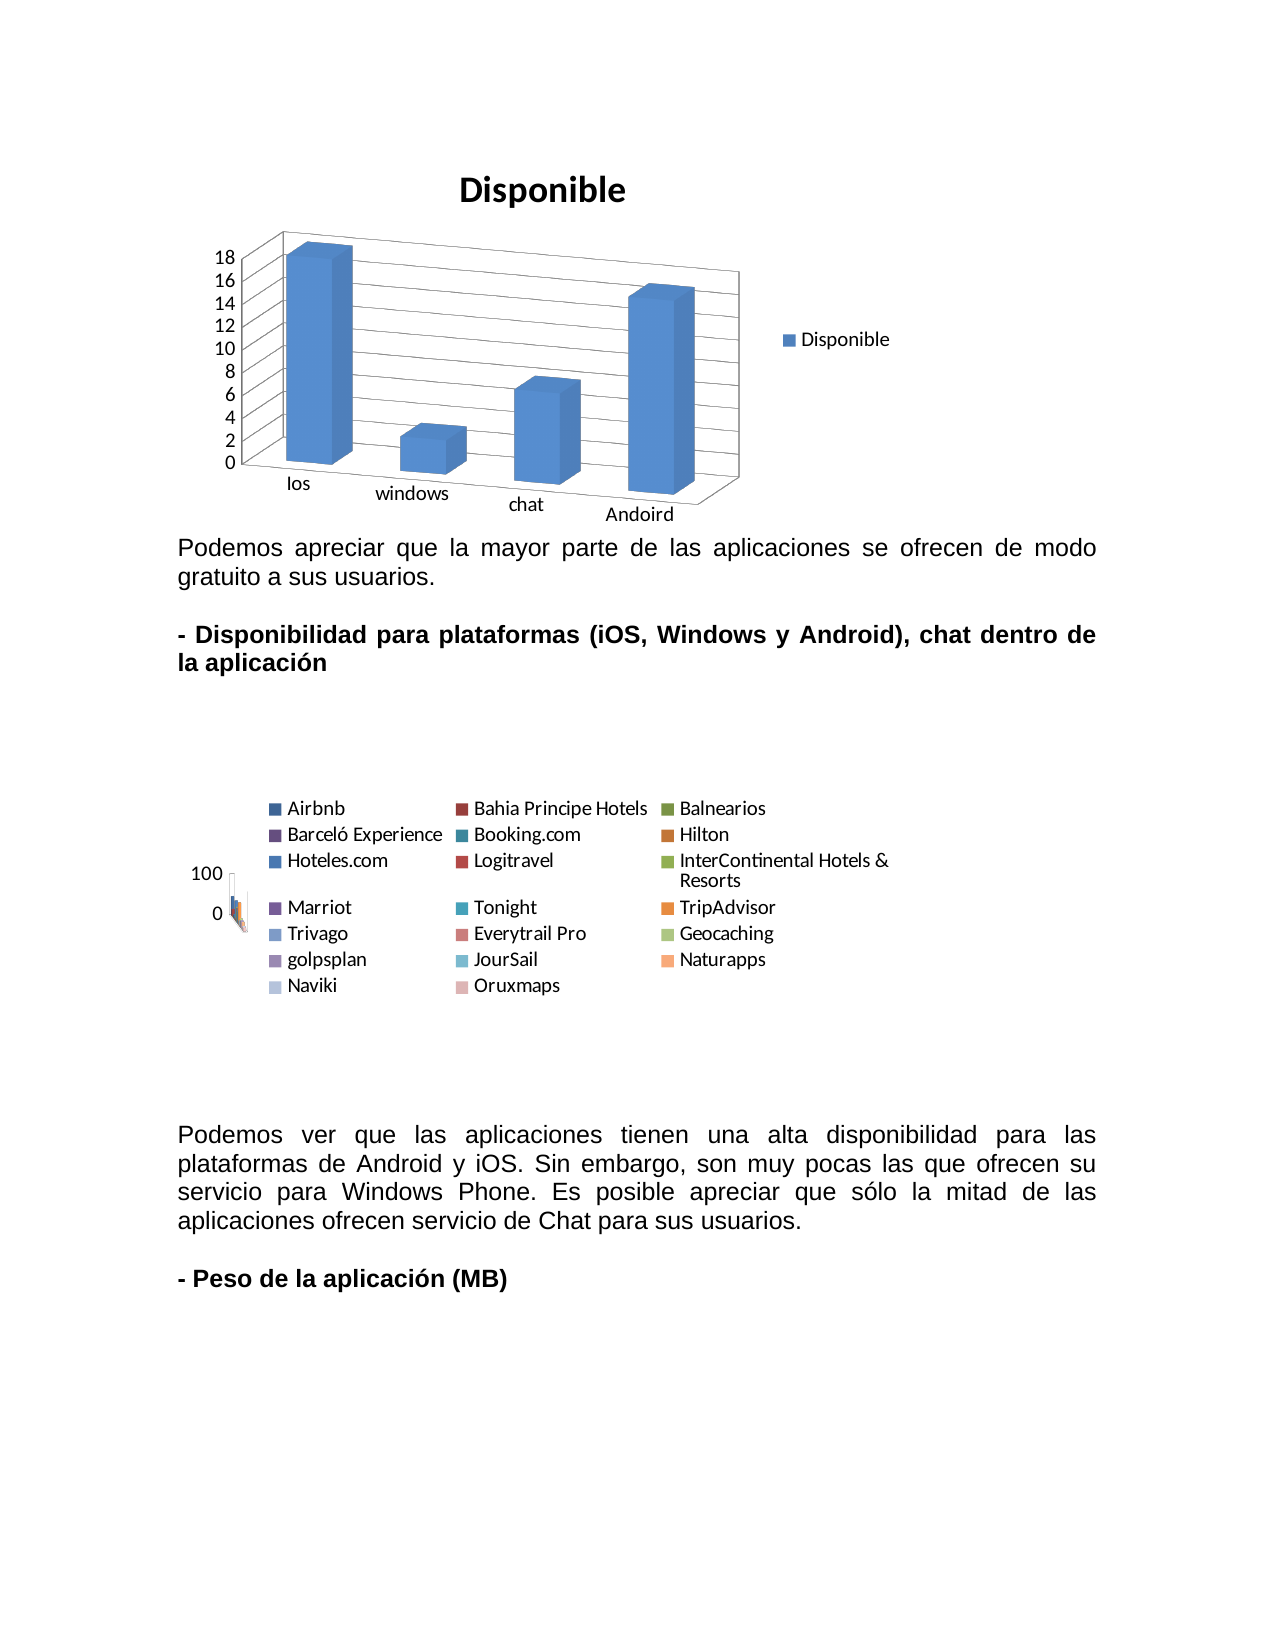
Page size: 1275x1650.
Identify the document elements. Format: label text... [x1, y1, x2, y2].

text - Peso de la aplicación (MB) [177, 1264, 1098, 1292]
text Podemos ver que las aplicaciones tienen una alta disponibilidad para las plataformas de Android y iOS. Sin embargo, son muy pocas las que ofrecen su servicio para Windows Phone. Es posible apreciar que sólo la mitad de las aplicaciones ofrecen servicio de Chat para sus usuarios. [177, 1120, 1098, 1235]
text - Disponibilidad para plataformas (iOS, Windows y Android), chat dentro de la aplicación [177, 620, 1098, 677]
text Podemos apreciar que la mayor parte de las aplicaciones se ofrecen de modo gratuito a sus usuarios. [177, 533, 1098, 591]
